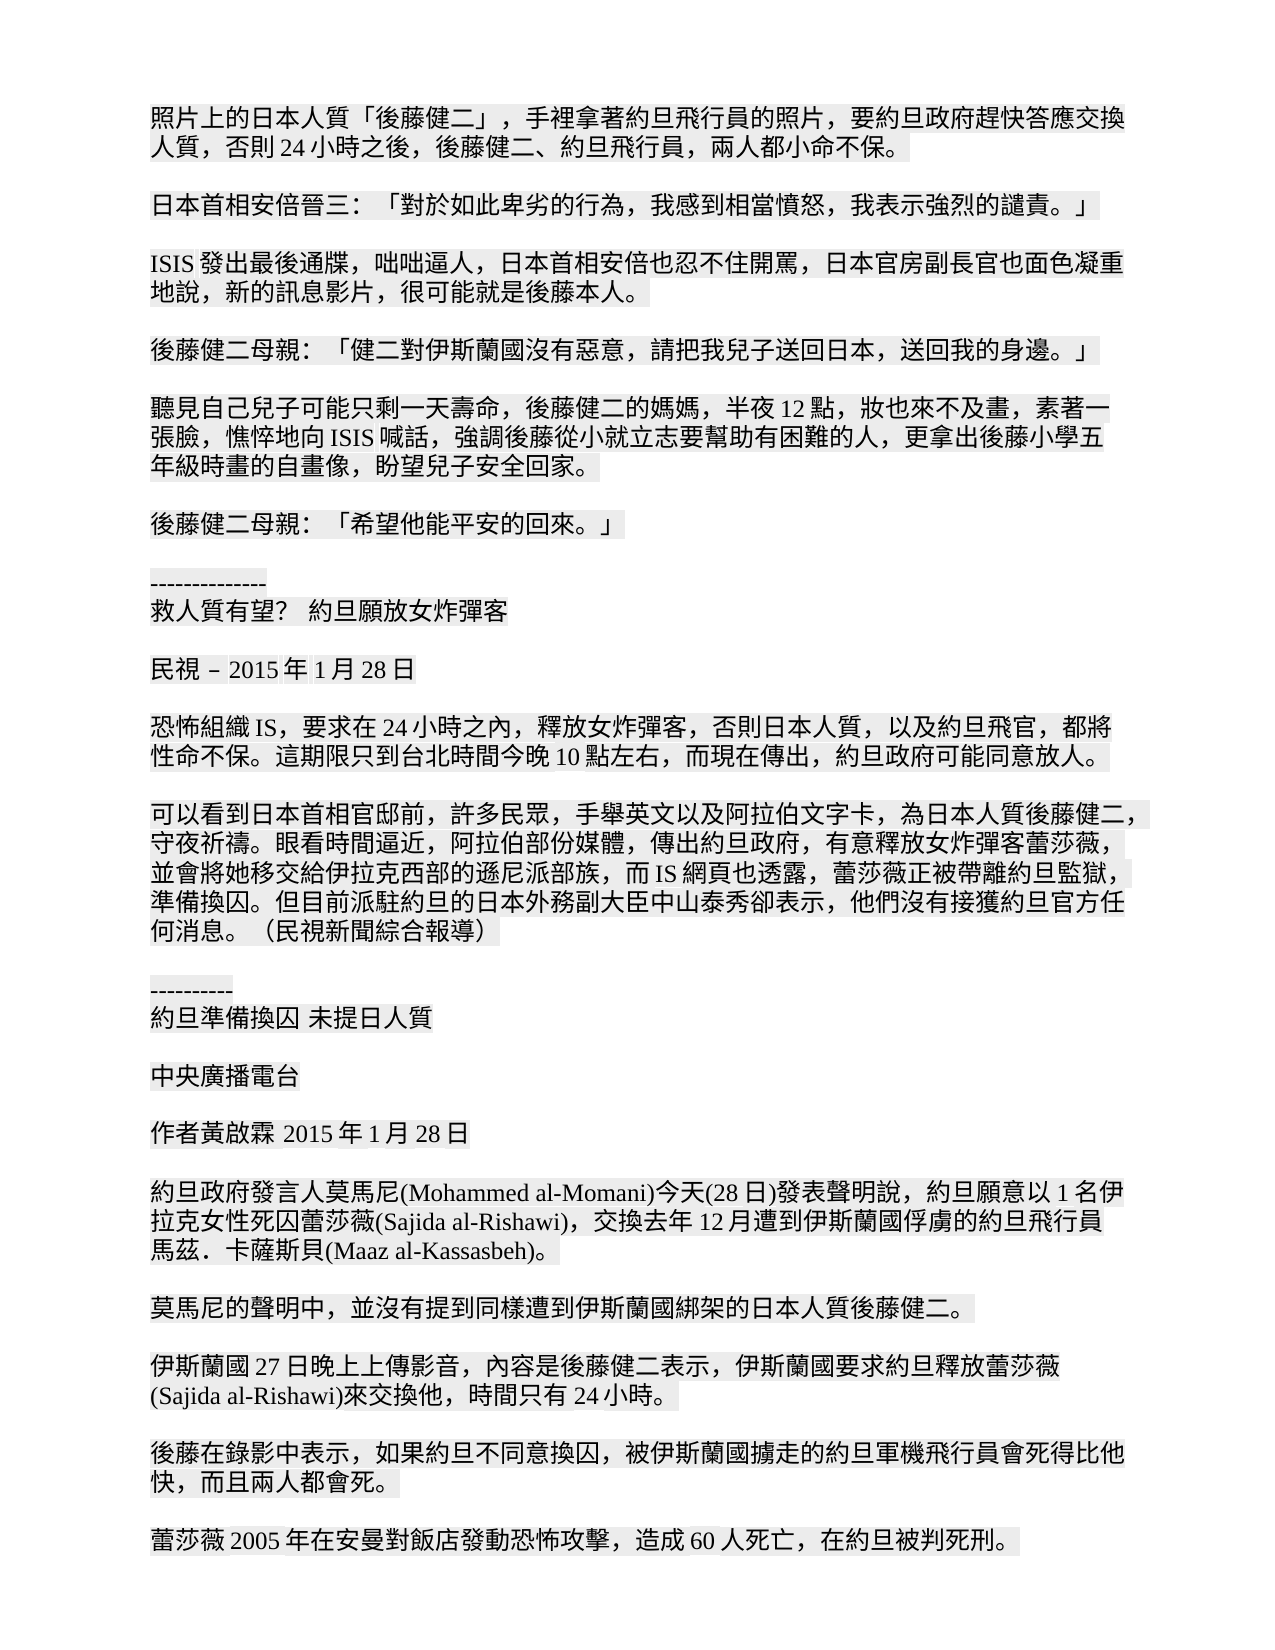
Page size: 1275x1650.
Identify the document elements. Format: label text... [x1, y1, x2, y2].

text 日人質後藤有救！ 傳約旦擬「黑寡婦」換囚 TVBS 作者李宜蓉 | TVBS – 2015年1月28日 伊斯蘭激進組織ISIS，對日本下達24小時最後通牒，期限原本在今天晚間10點到期，下午一度傳出，約旦打算用「黑寡婦」蕾莎薇，來交換日本記者後藤健二。 不過晚間最新消息是，ISIS透過官方媒體表示，日本和約旦已經就換囚達成共識，預計在幾個小時內，就能完成換囚作業，至於ISIS可能會釋放誰，則沒有明說。 ISIS挾持人質事件，有了大進展。日本新聞主播：「(約旦政府)同意以死刑犯蕾莎薇，交換被伊斯蘭國綁架的後藤健二。」 來自阿拉伯媒體的最新消息，約旦政府表示願意換囚，目前已經把蕾莎薇移出監獄，預計今晚就會放人，ISIS也答應，除了釋放後藤健二，也不會殺約旦飛行員，事實上，台灣時間27日晚上10點左右，ISIS已經發出最後通牒。 日本人質後藤健二：「我是後藤健二，這將是我的最後遺言，我只剩下24小時。」 照片上的日本人質「後藤健二」，手裡拿著約旦飛行員的照片，要約旦政府趕快答應交換人質，否則24小時之後，後藤健二、約旦飛行員，兩人都小命不保。 日本首相安倍晉三：「對於如此卑劣的行為，我感到相當憤怒，我表示強烈的譴責。」 ISIS發出最後通牒，咄咄逼人，日本首相安倍也忍不住開罵，日本官房副長官也面色凝重地說，新的訊息影片，很可能就是後藤本人。 後藤健二母親：「健二對伊斯蘭國沒有惡意，請把我兒子送回日本，送回我的身邊。」 聽見自己兒子可能只剩一天壽命，後藤健二的媽媽，半夜12點，妝也來不及畫，素著一張臉，憔悴地向ISIS喊話，強調後藤從小就立志要幫助有困難的人，更拿出後藤小學五年級時畫的自畫像，盼望兒子安全回家。 後藤健二母親：「希望他能平安的回來。」 -------------- 救人質有望？ 約旦願放女炸彈客 民視 – 2015年1月28日 恐怖組織IS，要求在24小時之內，釋放女炸彈客，否則日本人質，以及約旦飛官，都將性命不保。這期限只到台北時間今晚10點左右，而現在傳出，約旦政府可能同意放人。 可以看到日本首相官邸前，許多民眾，手舉英文以及阿拉伯文字卡，為日本人質後藤健二，守夜祈禱。眼看時間逼近，阿拉伯部份媒體，傳出約旦政府，有意釋放女炸彈客蕾莎薇，並會將她移交給伊拉克西部的遜尼派部族，而IS網頁也透露，蕾莎薇正被帶離約旦監獄，準備換囚。但目前派駐約旦的日本外務副大臣中山泰秀卻表示，他們沒有接獲約旦官方任何消息。（民視新聞綜合報導） ---------- 約旦準備換囚 未提日人質 中央廣播電台 作者黃啟霖 2015年1月28日 約旦政府發言人莫馬尼(Mohammed al-Momani)今天(28日)發表聲明說，約旦願意以1名伊拉克女性死囚蕾莎薇(Sajida al-Rishawi)，交換去年12月遭到伊斯蘭國俘虜的約旦飛行員馬茲．卡薩斯貝(Maaz al-Kassasbeh)。 莫馬尼的聲明中，並沒有提到同樣遭到伊斯蘭國綁架的日本人質後藤健二。 伊斯蘭國27日晚上上傳影音，內容是後藤健二表示，伊斯蘭國要求約旦釋放蕾莎薇(Sajida al-Rishawi)來交換他，時間只有24小時。 後藤在錄影中表示，如果約旦不同意換囚，被伊斯蘭國擄走的約旦軍機飛行員會死得比他快，而且兩人都會死。 蕾莎薇2005年在安曼對飯店發動恐怖攻擊，造成60人死亡，在約旦被判死刑。 [150, 75, 1125, 1556]
